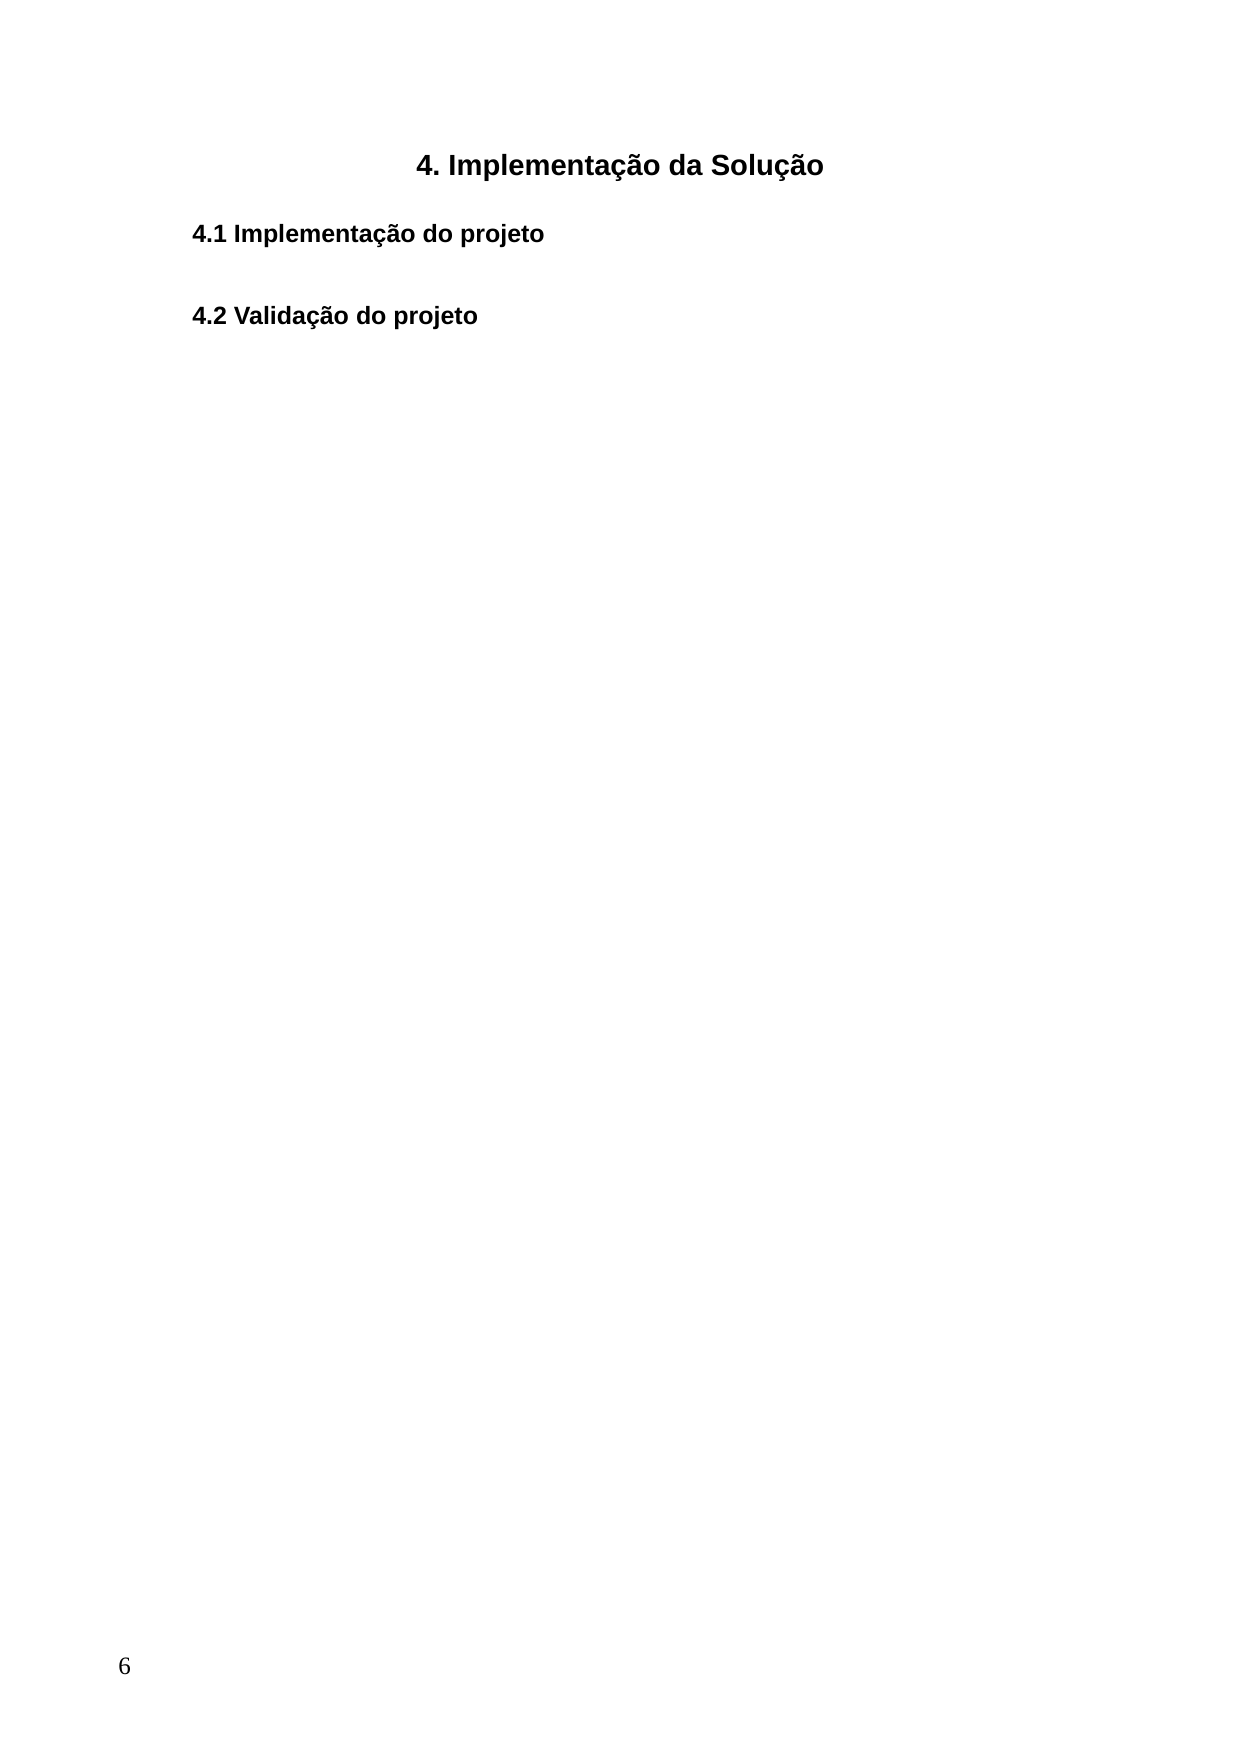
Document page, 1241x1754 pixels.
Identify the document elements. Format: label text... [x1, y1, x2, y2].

text 4.2 Validação do projeto [192, 301, 1122, 330]
text 4.1 Implementação do projeto [192, 219, 1122, 247]
text 4. Implementação da Solução [118, 148, 1122, 181]
